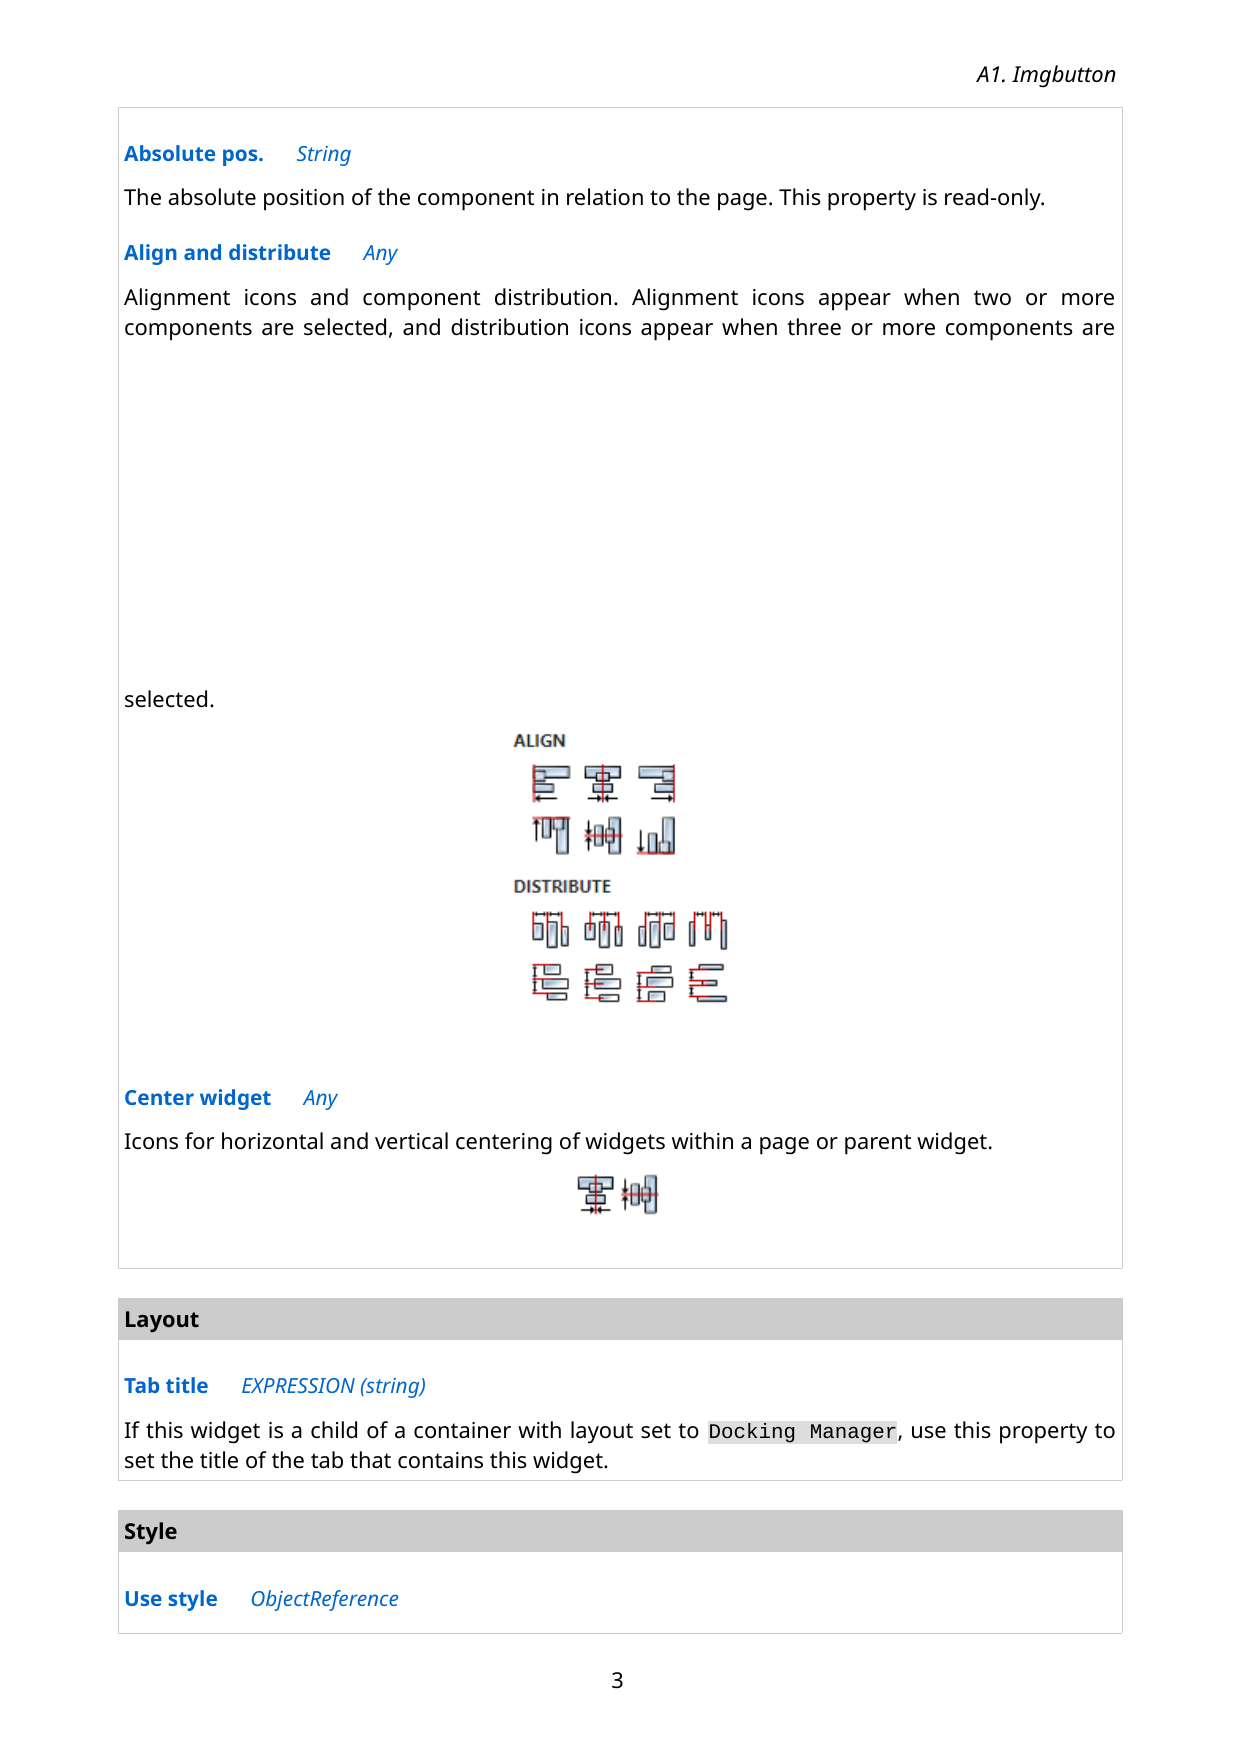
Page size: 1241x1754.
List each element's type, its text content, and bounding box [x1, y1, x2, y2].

table_header Style [119, 1511, 1122, 1551]
picture [572, 1167, 668, 1221]
table_cell Absolute pos. String The absolute position of the component in relation to the page. This property is read-only. Align and distribute Any Alignment icons and component distribution. Alignment icons appear when two or more components are selected, and distribution icons appear when three or more components are selected. Center widget Any Icons for horizontal and vertical centering of widgets within a page or parent widget. [119, 108, 1122, 1268]
table_cell Use style ObjectReference [119, 1552, 1122, 1633]
table_cell Tab title EXPRESSION (string) If this widget is a child of a container with layout set to Docking Manager, use this property to set the title of the tab that contains this widget. [119, 1340, 1122, 1480]
table_header Layout [119, 1299, 1122, 1339]
picture [490, 725, 750, 1015]
